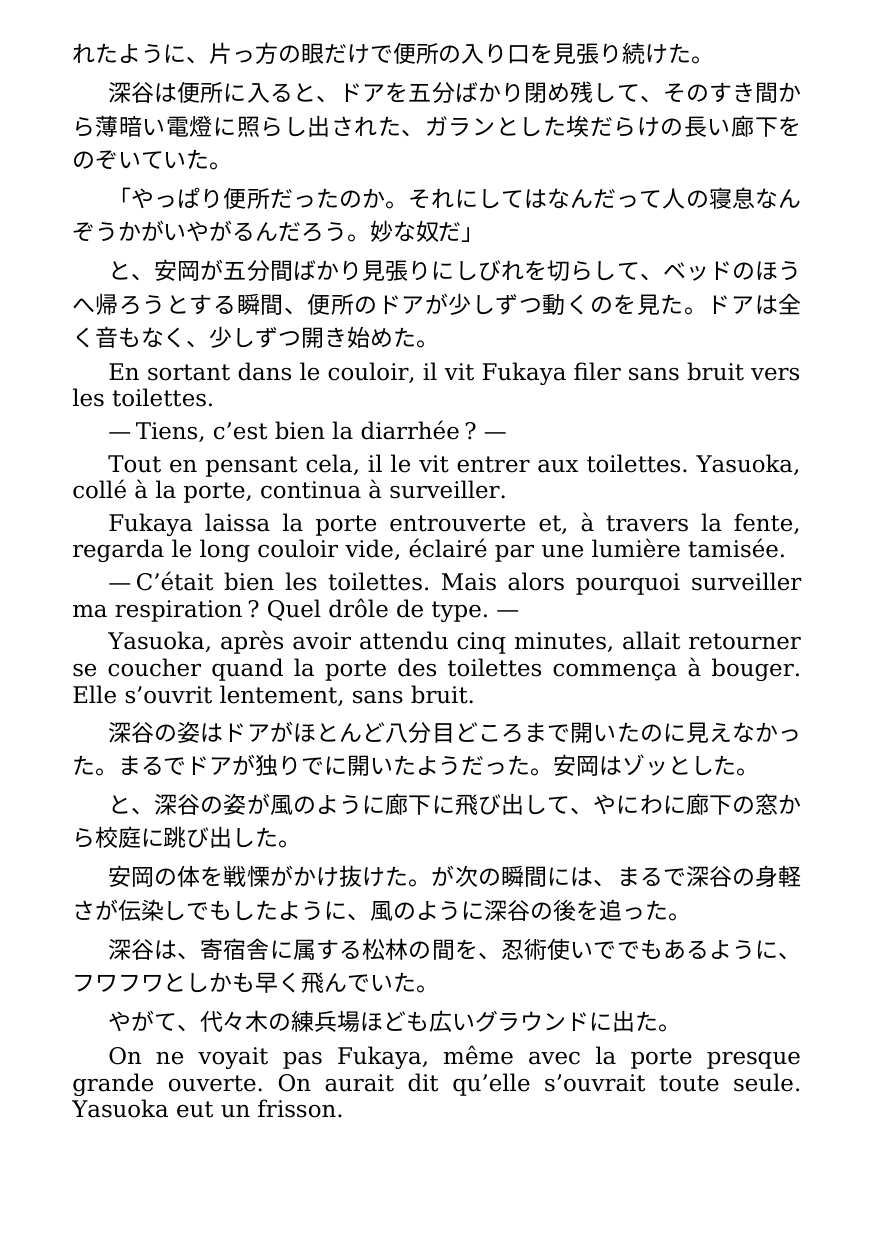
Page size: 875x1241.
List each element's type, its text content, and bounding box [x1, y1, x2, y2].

text On ne voyait pas Fukaya, même avec la porte presque grande ouverte. On aurait dit qu’elle s’ouvrait toute seule. Yasuoka eut un frisson. [72, 1043, 802, 1123]
text と、安岡が五分間ばかり見張りにしびれを切らして、ベッドのほうへ帰ろうとする瞬間、便所のドアが少しずつ動くのを見た。ドアは全く音もなく、少しずつ開き始めた。 [72, 253, 802, 353]
text Fukaya laissa la porte entrouverte et, à travers la fente, regarda le long couloir vide, éclairé par une lumière tamisée. [72, 510, 802, 563]
text — Tiens, c’est bien la diarrhée ? — [72, 418, 802, 445]
text Tout en pensant cela, il le vit entrer aux toilettes. Yasuoka, collé à la porte, continua à surveiller. [72, 451, 802, 504]
text En sortant dans le couloir, il vit Fukaya filer sans bruit vers les toilettes. [72, 359, 802, 412]
text 深谷は便所に入ると、ドアを五分ばかり閉め残して、そのすき間から薄暗い電燈に照らし出された、ガランとした埃だらけの長い廊下をのぞいていた。 [72, 75, 802, 175]
text 「やっぱり便所だったのか。それにしてはなんだって人の寝息なんぞうかがいやがるんだろう。妙な奴だ」 [72, 181, 802, 247]
text — C’était bien les toilettes. Mais alors pourquoi surveiller ma respiration ? Quel drôle de type. — [72, 569, 802, 623]
text れたように、片っ方の眼だけで便所の入り口を見張り続けた。 [72, 36, 802, 69]
text と、深谷の姿が風のように廊下に飛び出して、やにわに廊下の窓から校庭に跳び出した。 [72, 787, 802, 853]
text 安岡の体を戦慄がかけ抜けた。が次の瞬間には、まるで深谷の身軽さが伝染しでもしたように、風のように深谷の後を追った。 [72, 859, 802, 926]
text Yasuoka, après avoir attendu cinq minutes, allait retourner se coucher quand la porte des toilettes commença à bouger. Elle s’ouvrit lentement, sans bruit. [72, 628, 802, 708]
text やがて、代々木の練兵場ほども広いグラウンドに出た。 [72, 1004, 802, 1037]
text 深谷は、寄宿舎に属する松林の間を、忍術使いででもあるように、フワフワとしかも早く飛んでいた。 [72, 932, 802, 998]
text 深谷の姿はドアがほとんど八分目どころまで開いたのに見えなかった。まるでドアが独りでに開いたようだった。安岡はゾッとした。 [72, 714, 802, 781]
